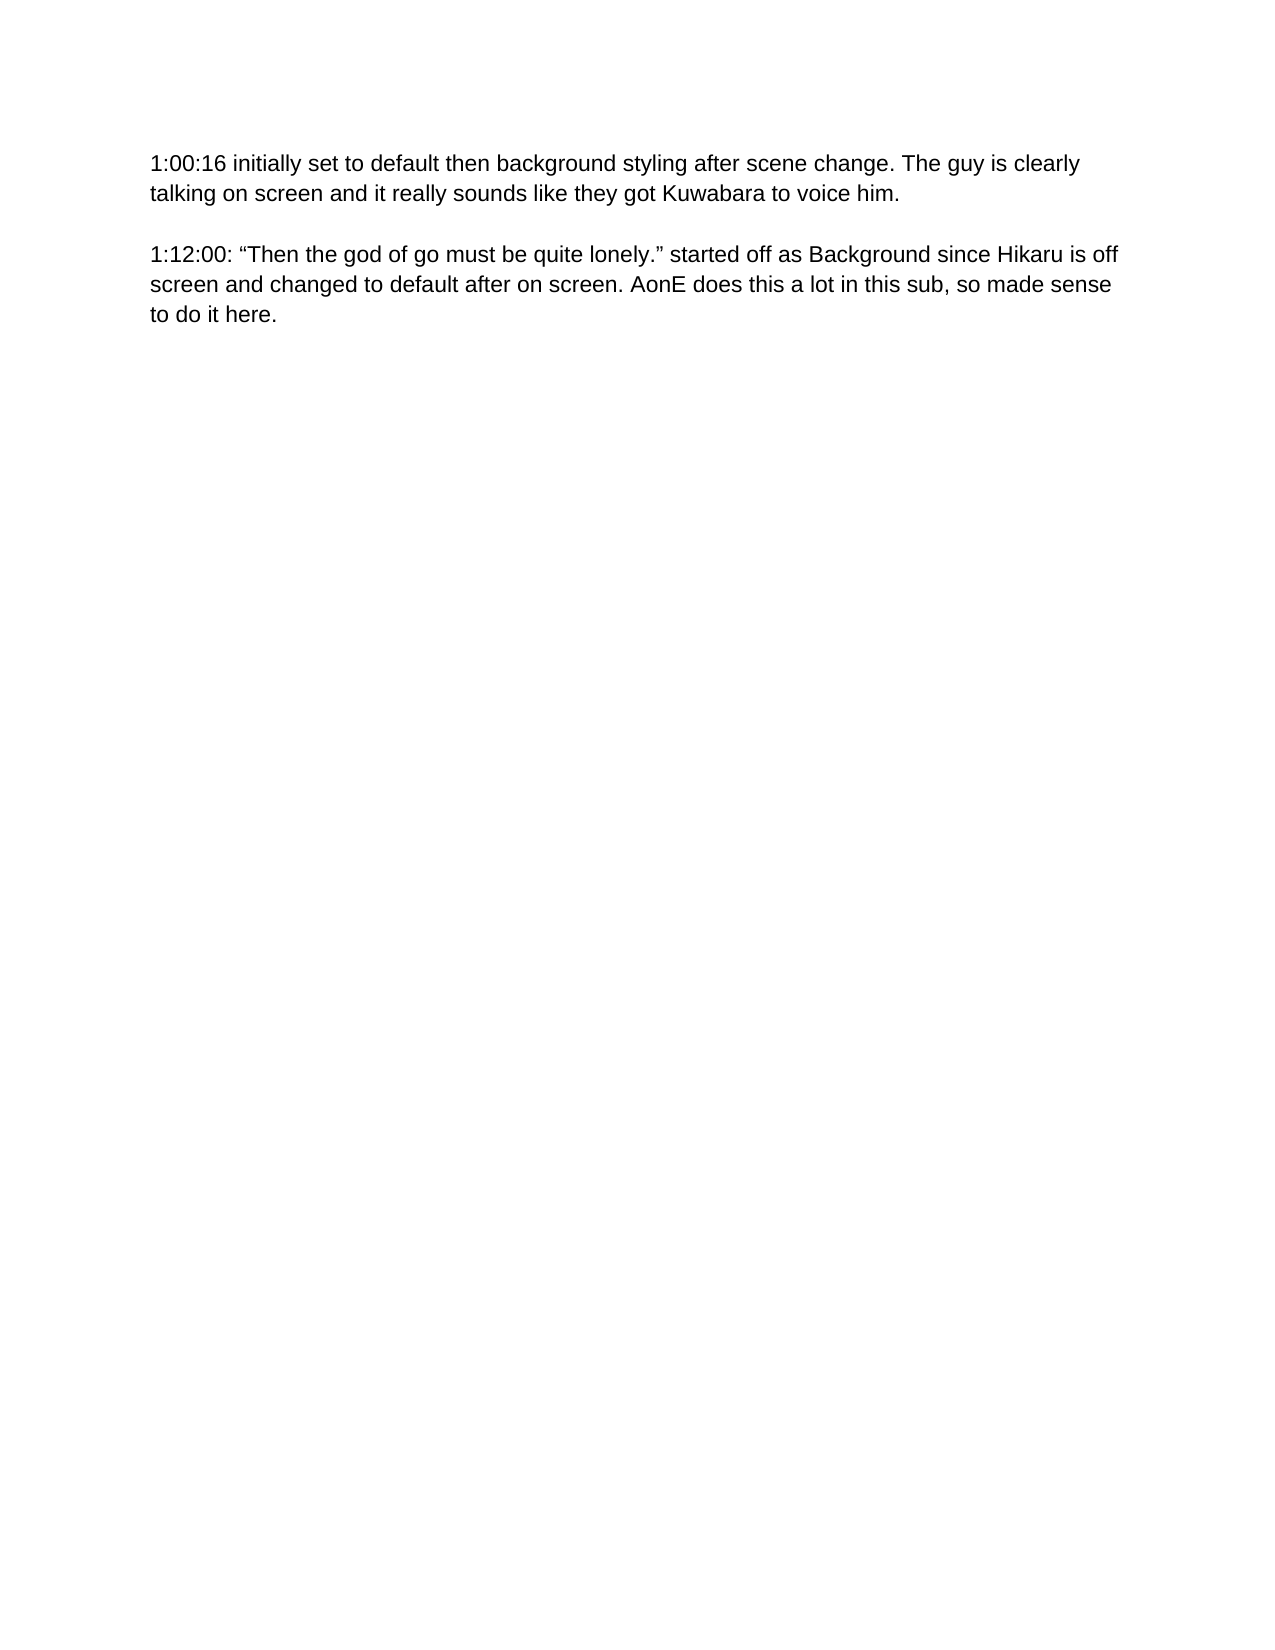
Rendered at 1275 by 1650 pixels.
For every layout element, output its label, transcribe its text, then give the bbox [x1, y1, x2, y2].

text 1:00:16 initially set to default then background styling after scene change. The guy is clearly talking on screen and it really sounds like they got Kuwabara to voice him. [150, 150, 1125, 207]
text 1:12:00: “Then the god of go must be quite lonely.” started off as Background since Hikaru is off screen and changed to default after on screen. AonE does this a lot in this sub, so made sense to do it here. [150, 241, 1125, 327]
